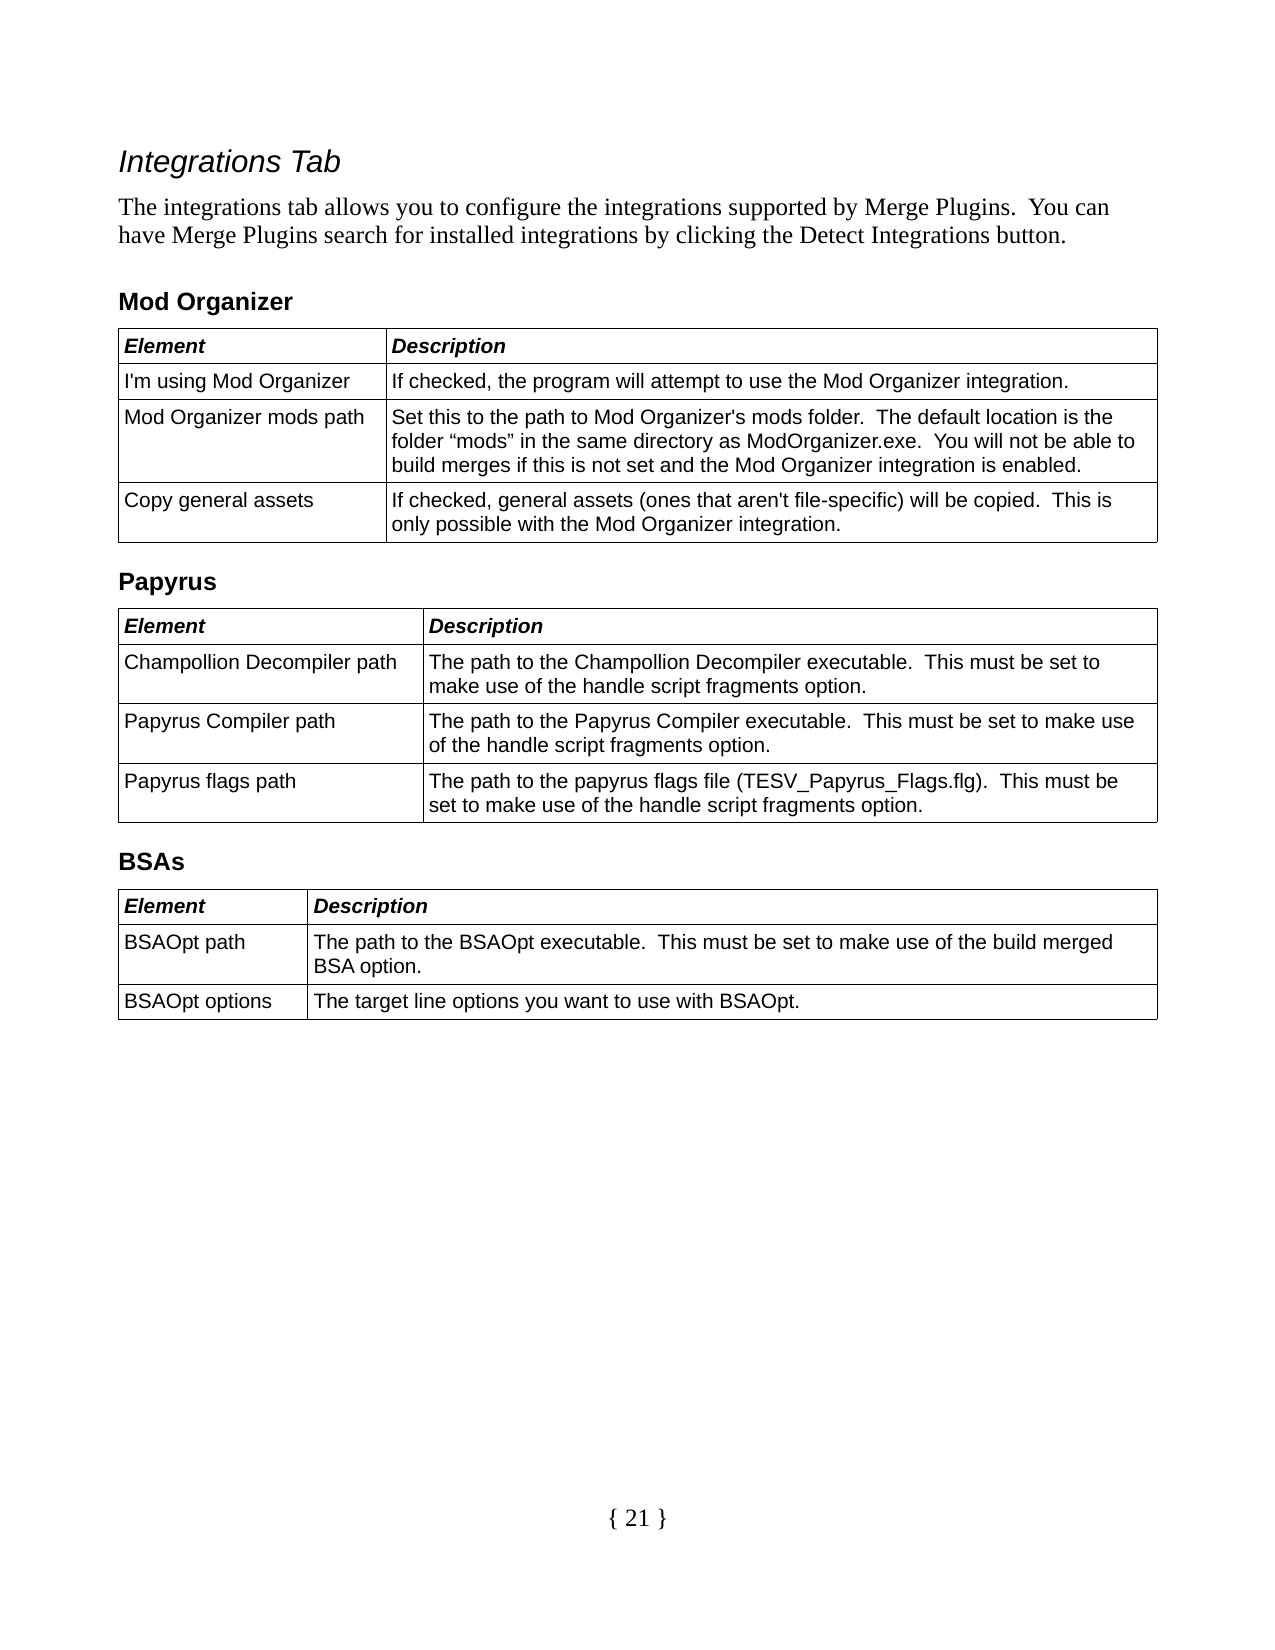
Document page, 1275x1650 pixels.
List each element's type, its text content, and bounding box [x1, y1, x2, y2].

table_header Element [119, 890, 307, 924]
subtitle Mod Organizer [118, 287, 1157, 315]
table_cell Papyrus flags path [119, 764, 423, 822]
table_cell The path to the BSAOpt executable. This must be set to make use of the build merged BSA option. [308, 925, 1157, 983]
subtitle Papyrus [118, 567, 1157, 596]
table_cell Champollion Decompiler path [119, 645, 423, 703]
table_cell Mod Organizer mods path [119, 400, 386, 482]
table_cell Set this to the path to Mod Organizer's mods folder. The default location is the folder “mods” in the same directory as ModOrganizer.exe. You will not be able to build merges if this is not set and the Mod Organizer integration is enabled. [387, 400, 1157, 482]
table_cell The path to the Champollion Decompiler executable. This must be set to make use of the handle script fragments option. [424, 645, 1157, 703]
table_header Description [424, 609, 1157, 644]
table_cell I'm using Mod Organizer [119, 364, 386, 399]
subtitle BSAs [118, 847, 1157, 876]
table_header Description [387, 329, 1157, 363]
subtitle Integrations Tab [118, 143, 1157, 179]
table_cell If checked, general assets (ones that aren't file-specific) will be copied. This is only possible with the Mod Organizer integration. [387, 483, 1157, 542]
table_cell The path to the papyrus flags file (TESV_Papyrus_Flags.flg). This must be set to make use of the handle script fragments option. [424, 764, 1157, 822]
table_cell BSAOpt options [119, 985, 307, 1019]
table_header Description [308, 890, 1157, 924]
table_header Element [119, 329, 386, 363]
table_cell The path to the Papyrus Compiler executable. This must be set to make use of the handle script fragments option. [424, 704, 1157, 763]
table_cell BSAOpt path [119, 925, 307, 983]
table_cell Copy general assets [119, 483, 386, 542]
text The integrations tab allows you to configure the integrations supported by Merge Plugins. You can have Merge Plugins search for installed integrations by clicking the Detect Integrations button. [118, 192, 1157, 249]
table_cell The target line options you want to use with BSAOpt. [308, 985, 1157, 1019]
table_cell Papyrus Compiler path [119, 704, 423, 763]
table_cell If checked, the program will attempt to use the Mod Organizer integration. [387, 364, 1157, 399]
table_header Element [119, 609, 423, 644]
